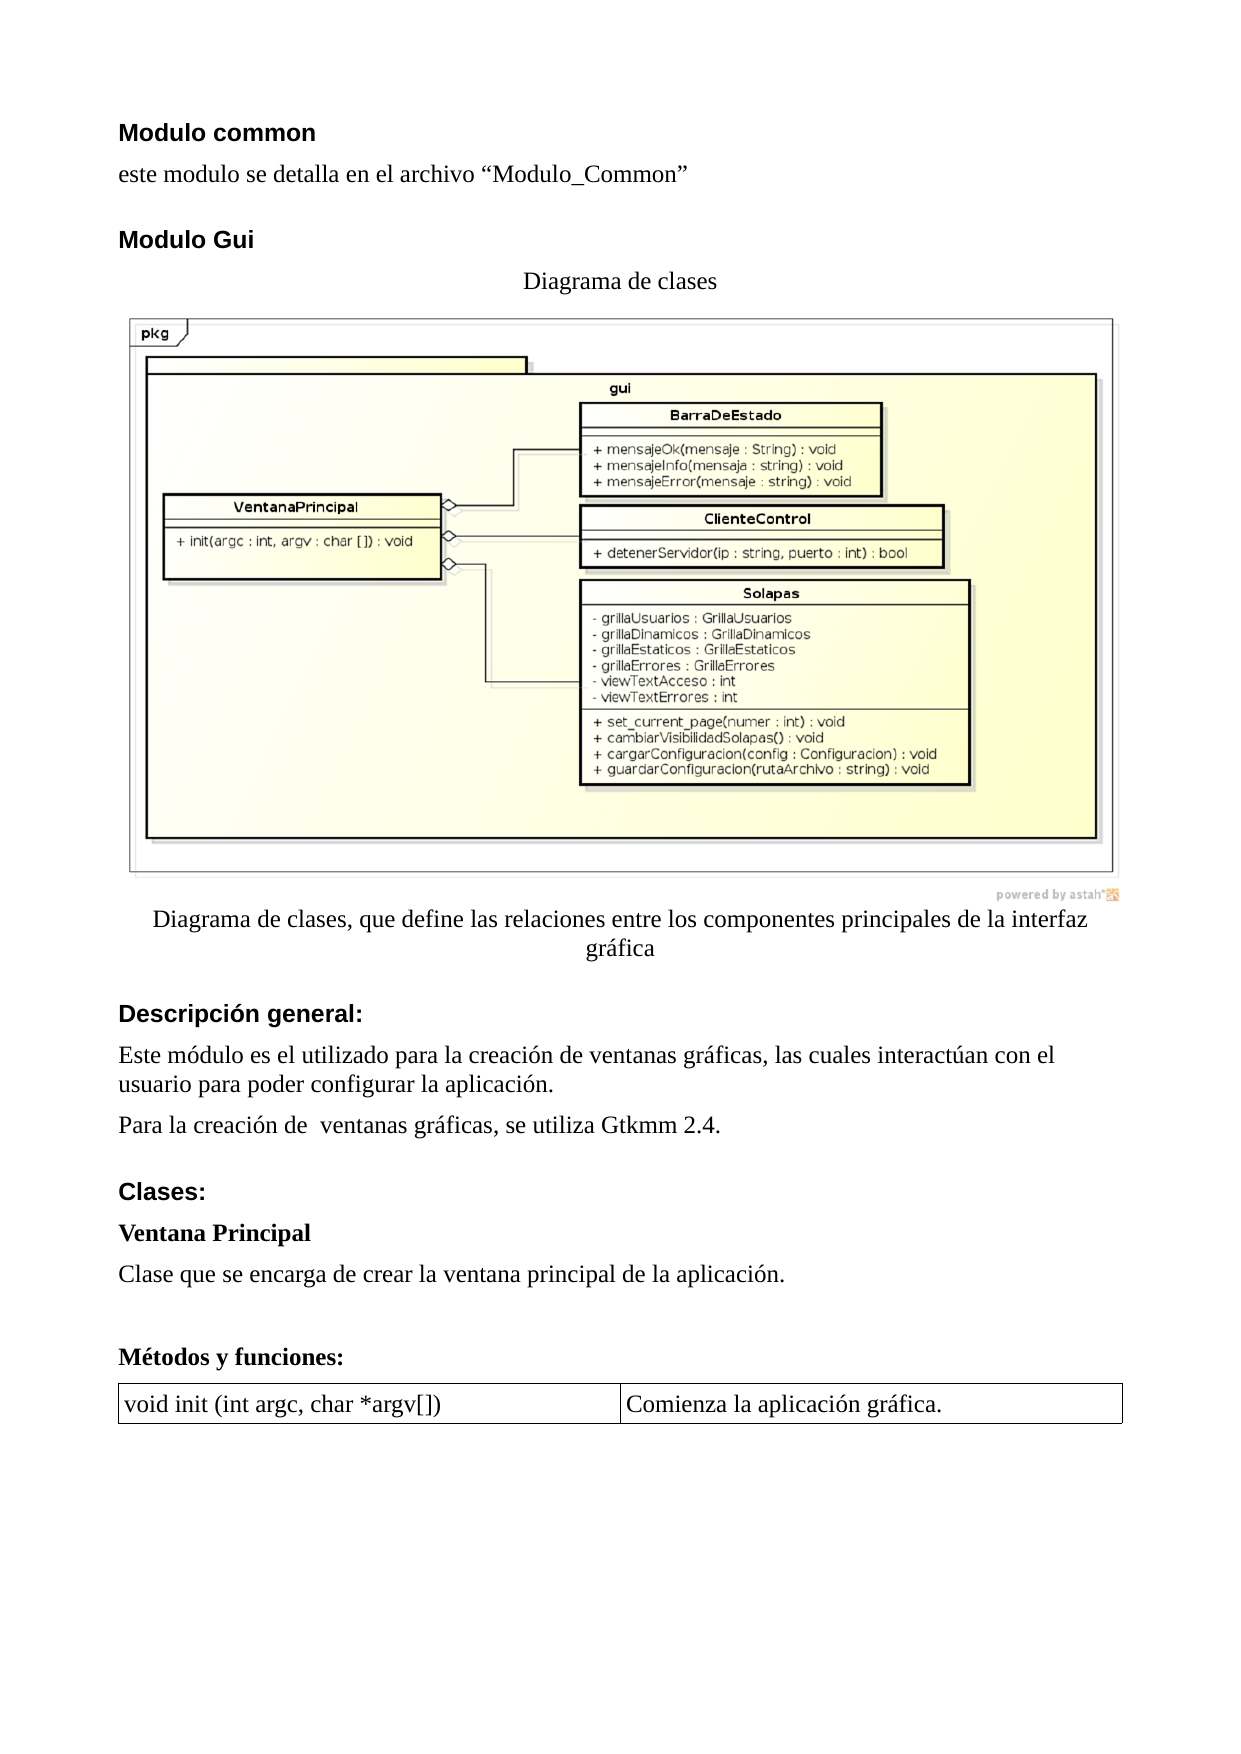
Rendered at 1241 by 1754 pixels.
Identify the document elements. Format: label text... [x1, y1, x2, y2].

text este modulo se detalla en el archivo “Modulo_Common” [118, 159, 1122, 188]
subtitle Modulo common [118, 118, 1122, 147]
subtitle Descripción general: [118, 999, 1122, 1028]
table_header Comienza la aplicación gráfica. [621, 1384, 1122, 1423]
text Para la creación de ventanas gráficas, se utiliza Gtkmm 2.4. [118, 1111, 1122, 1139]
text Clase que se encarga de crear la ventana principal de la aplicación. [118, 1259, 1122, 1288]
subtitle Modulo Gui [118, 225, 1122, 254]
text Este módulo es el utilizado para la creación de ventanas gráficas, las cuales interactúan con el usuario para poder configurar la aplicación. [118, 1041, 1122, 1098]
subtitle Clases: [118, 1177, 1122, 1205]
text Ventana Principal [118, 1218, 1122, 1247]
text Métodos y funciones: [118, 1342, 1122, 1370]
text Diagrama de clases, que define las relaciones entre los componentes principales de la interfaz gráfica [118, 905, 1122, 962]
picture [118, 307, 1123, 905]
table_header void init (int argc, char *argv[]) [119, 1384, 620, 1423]
text Diagrama de clases [118, 266, 1122, 295]
